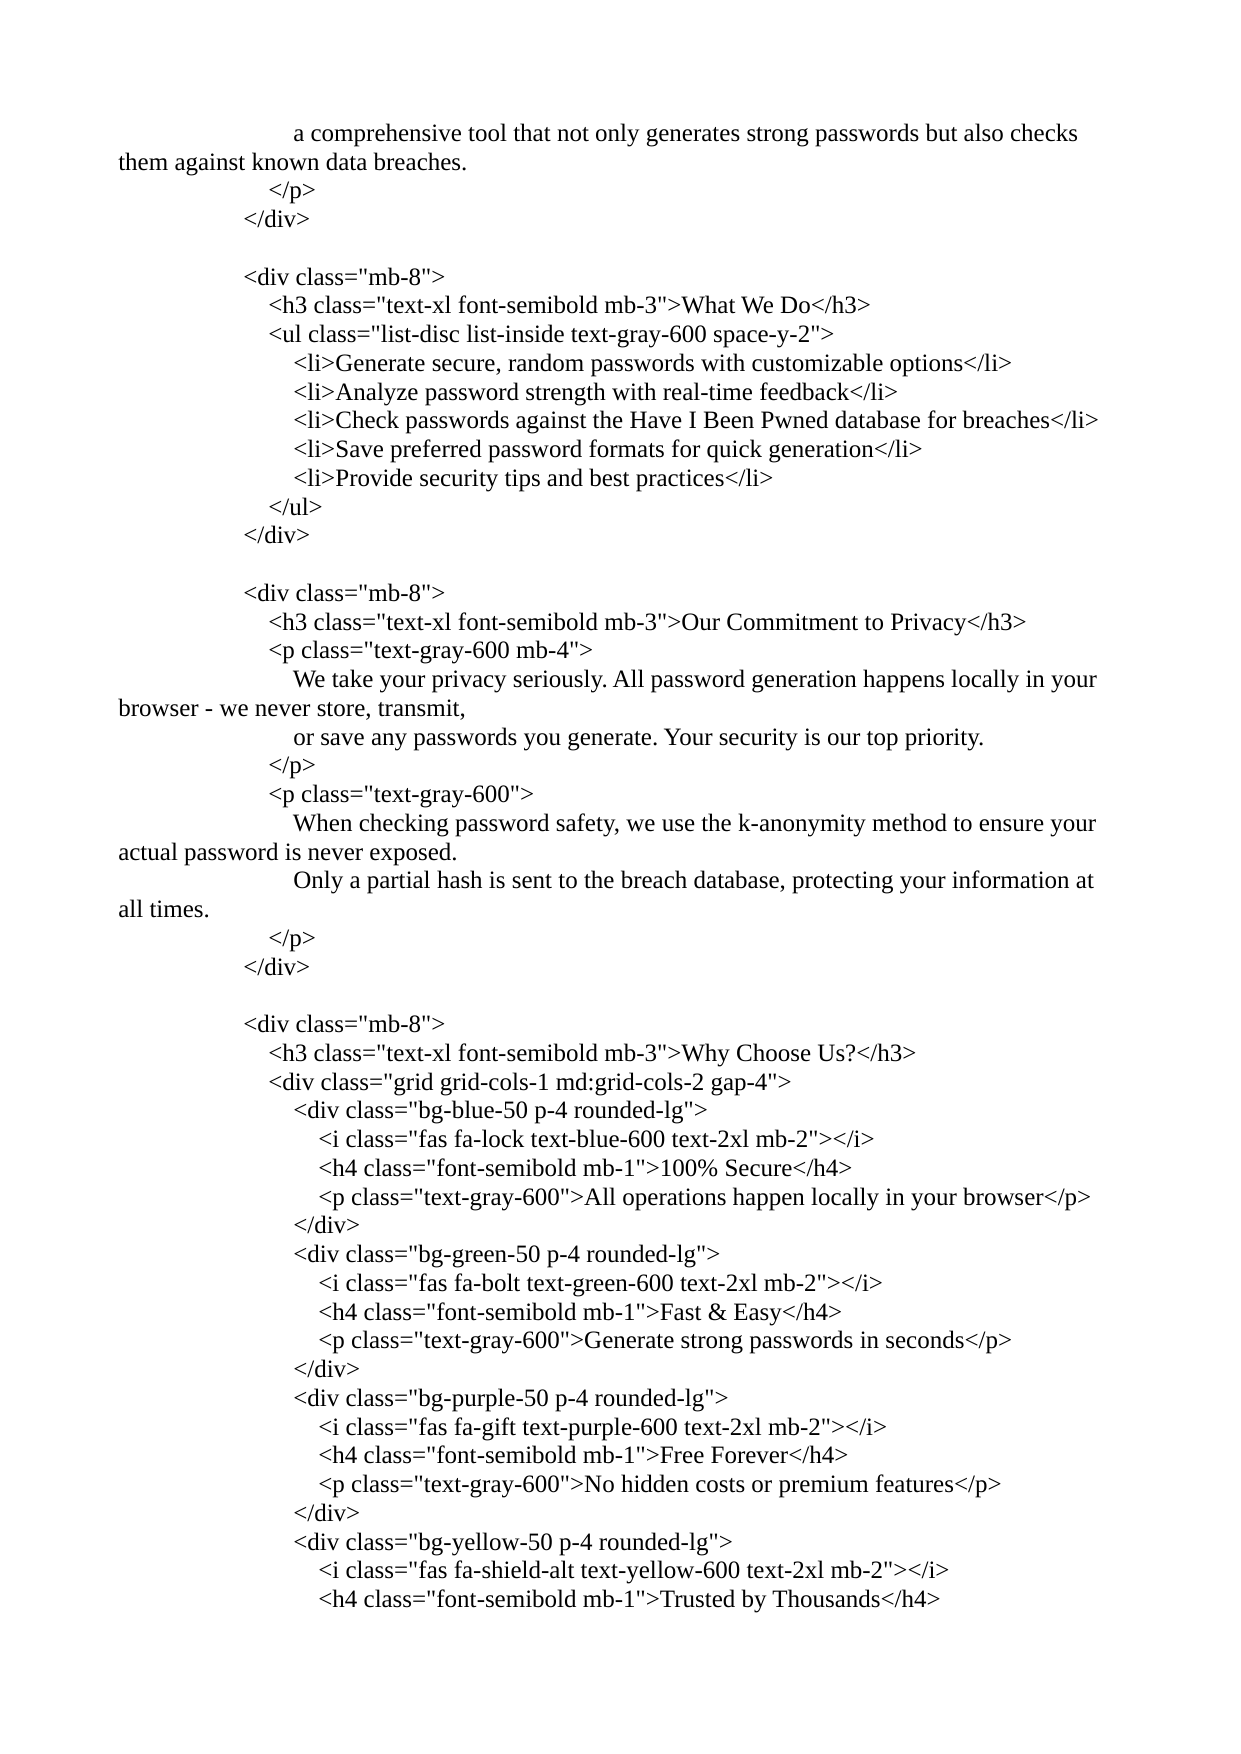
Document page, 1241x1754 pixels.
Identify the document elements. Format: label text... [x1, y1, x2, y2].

text </p> [118, 751, 1122, 779]
text <li>Check passwords against the Have I Been Pwned database for breaches</li> [118, 406, 1122, 434]
text <h4 class="font-semibold mb-1">Free Forever</h4> [118, 1441, 1122, 1469]
text <h3 class="text-xl font-semibold mb-3">Why Choose Us?</h3> [118, 1038, 1122, 1067]
text </div> [118, 952, 1122, 981]
text </div> [118, 1211, 1122, 1239]
text <h3 class="text-xl font-semibold mb-3">Our Commitment to Privacy</h3> [118, 607, 1122, 636]
text When checking password safety, we use the k-anonymity method to ensure your actual password is never exposed. [118, 808, 1122, 866]
text </div> [118, 204, 1122, 233]
text or save any passwords you generate. Your security is our top priority. [118, 722, 1122, 751]
text <p class="text-gray-600 mb-4"> [118, 636, 1122, 664]
text <div class="mb-8"> [118, 578, 1122, 607]
text <li>Provide security tips and best practices</li> [118, 463, 1122, 492]
text </p> [118, 176, 1122, 204]
text We take your privacy seriously. All password generation happens locally in your browser - we never store, transmit, [118, 664, 1122, 722]
text <li>Generate secure, random passwords with customizable options</li> [118, 348, 1122, 377]
text Only a partial hash is sent to the breach database, protecting your information at all times. [118, 866, 1122, 923]
text a comprehensive tool that not only generates strong passwords but also checks them against known data breaches. [118, 118, 1122, 176]
text </div> [118, 1354, 1122, 1383]
text <p class="text-gray-600">All operations happen locally in your browser</p> [118, 1182, 1122, 1211]
text <div class="bg-green-50 p-4 rounded-lg"> [118, 1239, 1122, 1268]
text <div class="bg-yellow-50 p-4 rounded-lg"> [118, 1527, 1122, 1556]
text <div class="bg-blue-50 p-4 rounded-lg"> [118, 1096, 1122, 1124]
text <div class="mb-8"> [118, 1009, 1122, 1038]
text </ul> [118, 492, 1122, 521]
text <i class="fas fa-shield-alt text-yellow-600 text-2xl mb-2"></i> [118, 1556, 1122, 1584]
text <ul class="list-disc list-inside text-gray-600 space-y-2"> [118, 319, 1122, 348]
text <h3 class="text-xl font-semibold mb-3">What We Do</h3> [118, 291, 1122, 319]
text </p> [118, 923, 1122, 952]
text <h4 class="font-semibold mb-1">Trusted by Thousands</h4> [118, 1584, 1122, 1613]
text <div class="bg-purple-50 p-4 rounded-lg"> [118, 1383, 1122, 1412]
text <i class="fas fa-lock text-blue-600 text-2xl mb-2"></i> [118, 1124, 1122, 1153]
text <i class="fas fa-bolt text-green-600 text-2xl mb-2"></i> [118, 1268, 1122, 1297]
text <p class="text-gray-600">No hidden costs or premium features</p> [118, 1469, 1122, 1498]
text </div> [118, 1498, 1122, 1527]
text <h4 class="font-semibold mb-1">100% Secure</h4> [118, 1153, 1122, 1182]
text <div class="grid grid-cols-1 md:grid-cols-2 gap-4"> [118, 1067, 1122, 1096]
text <li>Save preferred password formats for quick generation</li> [118, 434, 1122, 463]
text <p class="text-gray-600"> [118, 779, 1122, 808]
text </div> [118, 521, 1122, 549]
text <h4 class="font-semibold mb-1">Fast & Easy</h4> [118, 1297, 1122, 1326]
text <i class="fas fa-gift text-purple-600 text-2xl mb-2"></i> [118, 1412, 1122, 1441]
text <li>Analyze password strength with real-time feedback</li> [118, 377, 1122, 406]
text <p class="text-gray-600">Generate strong passwords in seconds</p> [118, 1326, 1122, 1354]
text <div class="mb-8"> [118, 262, 1122, 291]
